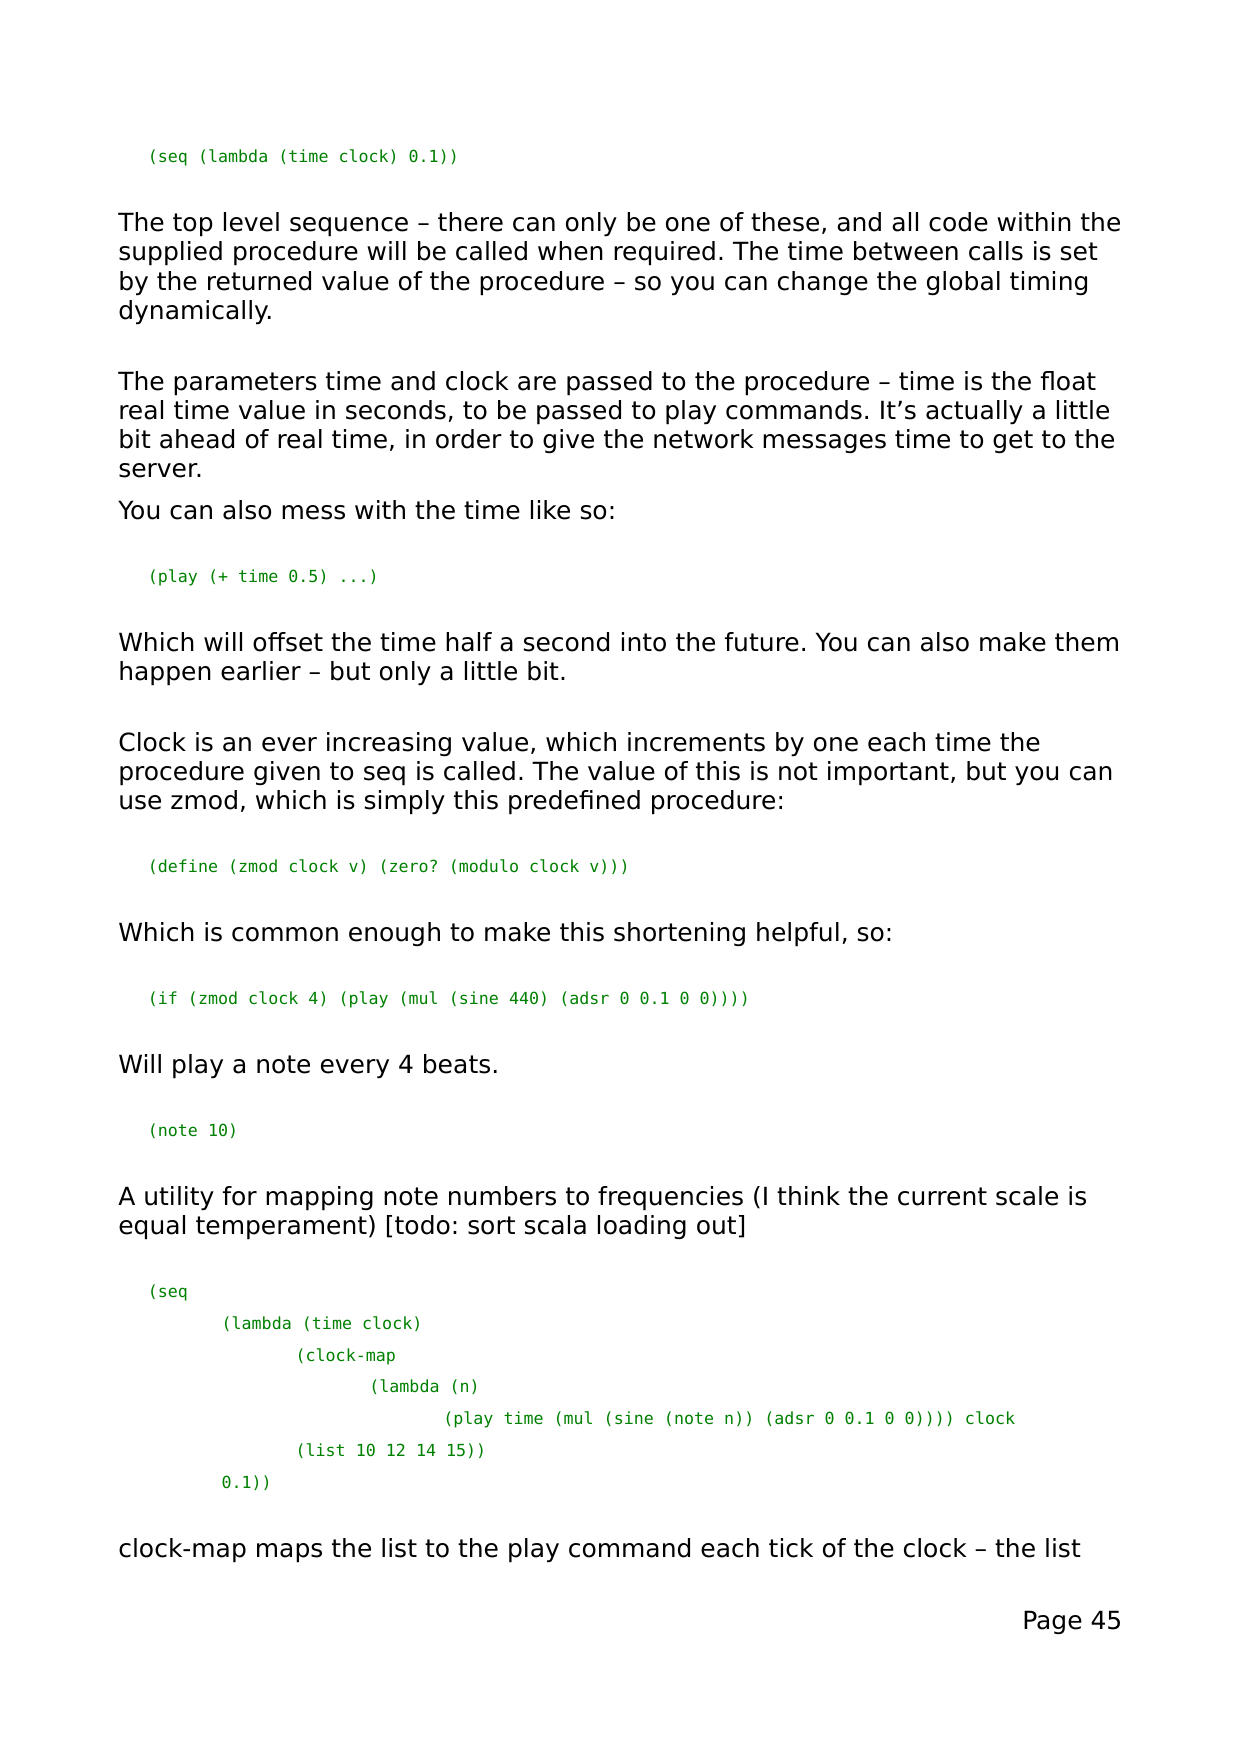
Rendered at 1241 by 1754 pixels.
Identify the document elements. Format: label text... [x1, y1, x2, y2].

text clock-map maps the list to the play command each tick of the clock – the list [118, 1534, 1122, 1563]
text (seq (lambda (time clock) 0.1)) [148, 147, 1122, 167]
text 0.1)) [148, 1473, 1122, 1492]
text Will play a note every 4 beats. [118, 1050, 1122, 1079]
text (define (zmod clock v) (zero? (modulo clock v))) [148, 857, 1122, 876]
text (play (+ time 0.5) ...) [148, 567, 1122, 586]
text (lambda (time clock) [148, 1313, 1122, 1333]
text (list 10 12 14 15)) [148, 1441, 1122, 1460]
text You can also mess with the time like so: [118, 496, 1122, 525]
text (lambda (n) [148, 1377, 1122, 1397]
text Which is common enough to make this shortening helpful, so: [118, 918, 1122, 947]
text (play time (mul (sine (note n)) (adsr 0 0.1 0 0)))) clock [148, 1409, 1122, 1428]
text (note 10) [148, 1121, 1122, 1140]
text A utility for mapping note numbers to frequencies (I think the current scale is equal temperament) [todo: sort scala loading out] [118, 1182, 1122, 1240]
text The parameters time and clock are passed to the procedure – time is the float real time value in seconds, to be passed to play commands. It’s actually a little bit ahead of real time, in order to give the network messages time to get to the server. [118, 367, 1122, 483]
text The top level sequence – there can only be one of these, and all code within the supplied procedure will be called when required. The time between calls is set by the returned value of the procedure – so you can change the global timing dynamically. [118, 208, 1122, 325]
text Which will offset the time half a second into the future. You can also make them happen earlier – but only a little bit. [118, 628, 1122, 686]
text (clock-map [148, 1345, 1122, 1365]
text (seq [148, 1282, 1122, 1301]
text Clock is an ever increasing value, which increments by one each time the procedure given to seq is called. The value of this is not important, but you can use zmod, which is simply this predefined procedure: [118, 728, 1122, 815]
text (if (zmod clock 4) (play (mul (sine 440) (adsr 0 0.1 0 0)))) [148, 989, 1122, 1008]
